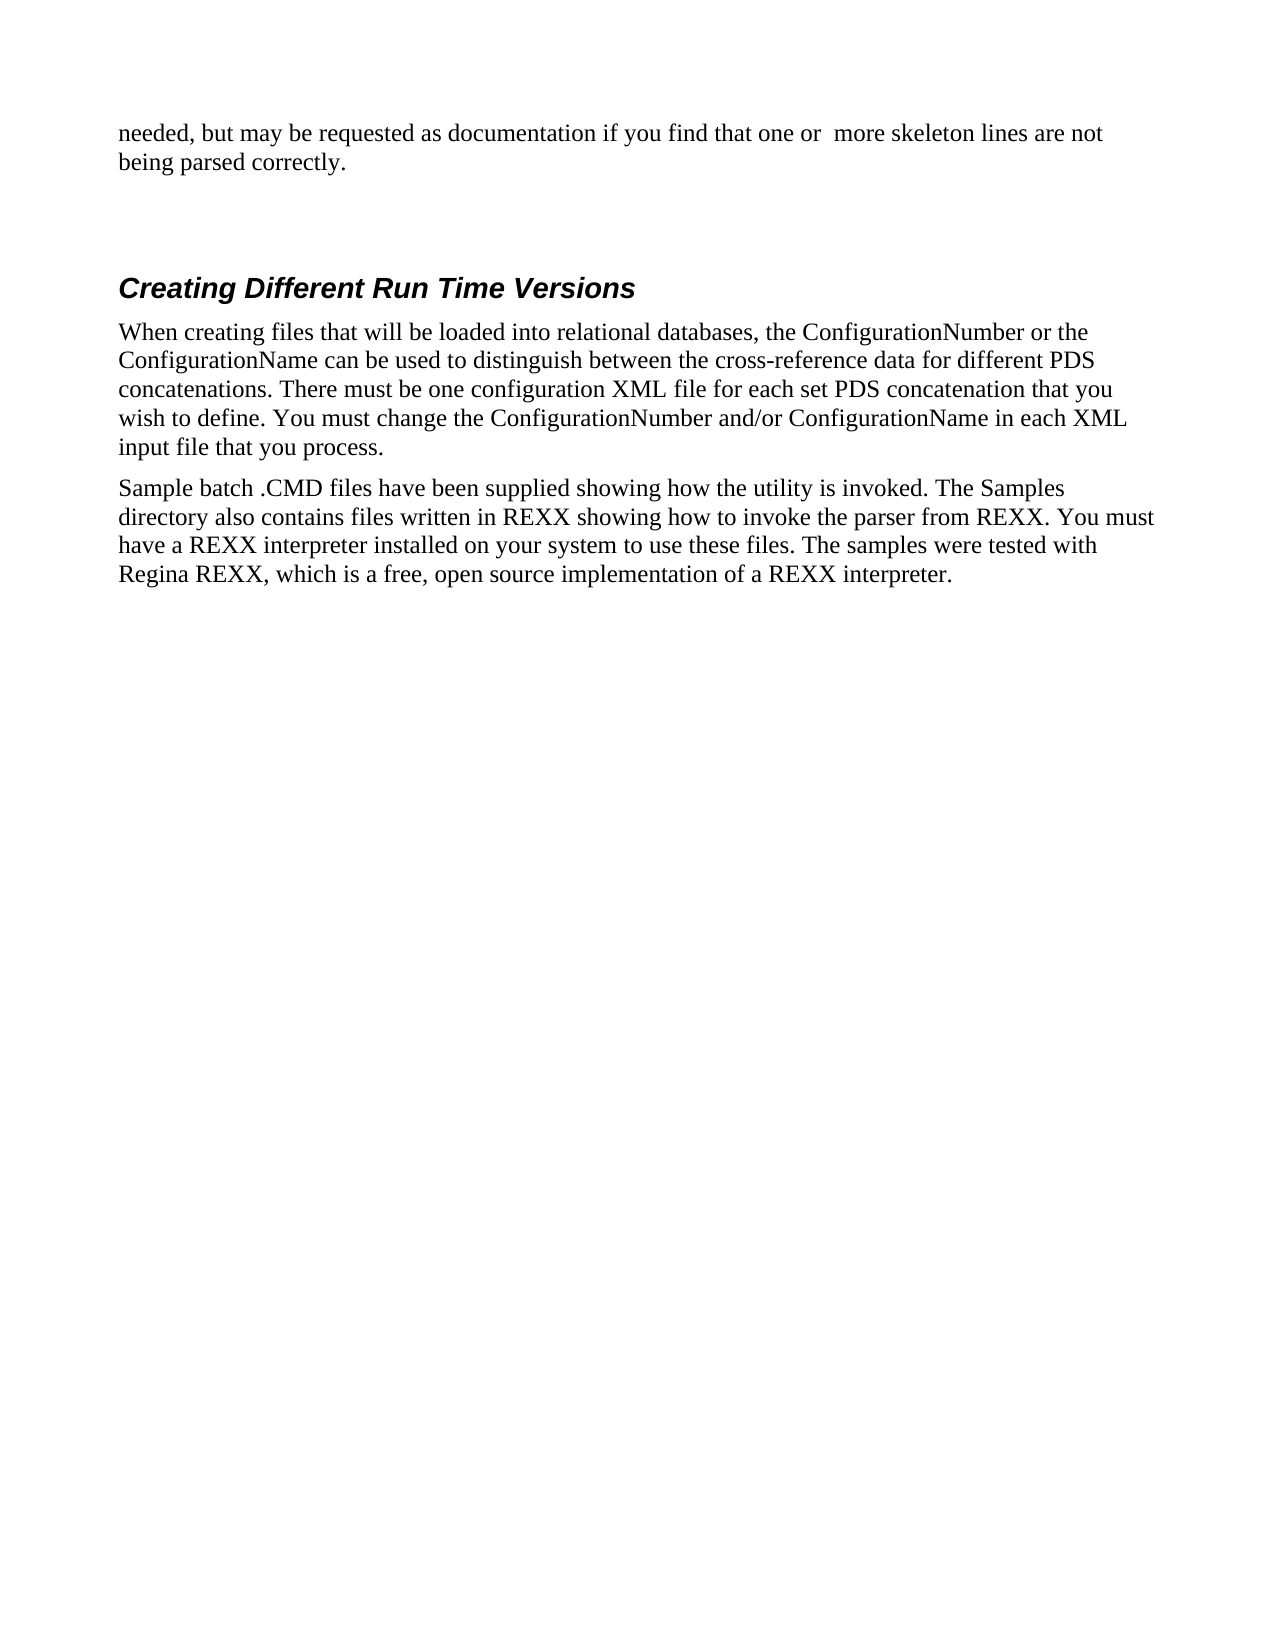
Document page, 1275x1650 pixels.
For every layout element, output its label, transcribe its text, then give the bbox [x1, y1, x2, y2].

subtitle Creating Different Run Time Versions [118, 271, 1157, 304]
text Sample batch .CMD files have been supplied showing how the utility is invoked. The Samples directory also contains files written in REXX showing how to invoke the parser from REXX. You must have a REXX interpreter installed on your system to use these files. The samples were tested with Regina REXX, which is a free, open source implementation of a REXX interpreter. [118, 473, 1157, 588]
text When creating files that will be loaded into relational databases, the ConfigurationNumber or the ConfigurationName can be used to distinguish between the cross-reference data for different PDS concatenations. There must be one configuration XML file for each set PDS concatenation that you wish to define. You must change the ConfigurationNumber and/or ConfigurationName in each XML input file that you process. [118, 317, 1157, 460]
text needed, but may be requested as documentation if you find that one or more skeleton lines are not being parsed correctly. [118, 118, 1157, 176]
